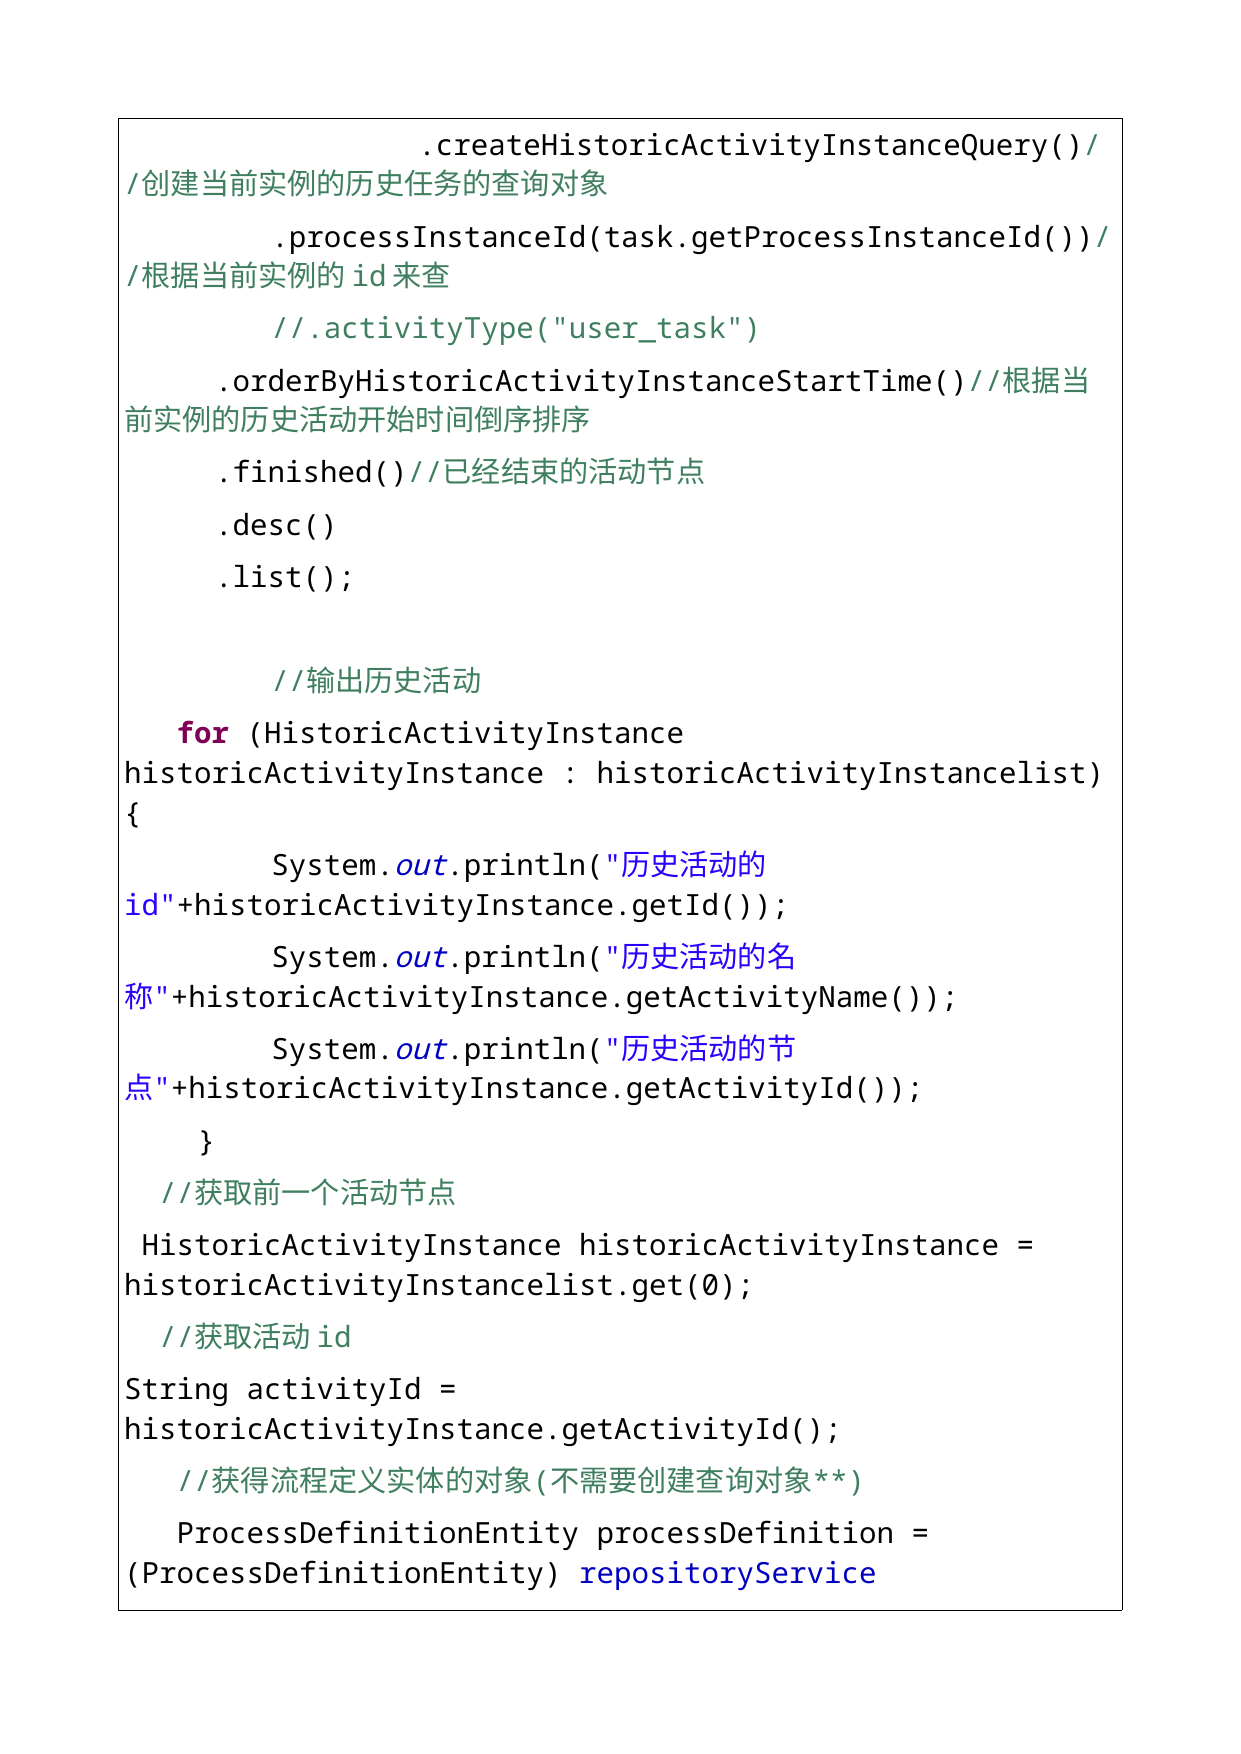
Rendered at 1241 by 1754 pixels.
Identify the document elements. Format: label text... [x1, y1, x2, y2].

table_header .createHistoricActivityInstanceQuery()//创建当前实例的历史任务的查询对象 .processInstanceId(task.getProcessInstanceId())//根据当前实例的id来查 //.activityType("user_task") .orderByHistoricActivityInstanceStartTime()//根据当前实例的历史活动开始时间倒序排序 .finished()//已经结束的活动节点 .desc() .list(); //输出历史活动 for (HistoricActivityInstance historicActivityInstance : historicActivityInstancelist) { System.out.println("历史活动的id"+historicActivityInstance.getId()); System.out.println("历史活动的名称"+historicActivityInstance.getActivityName()); System.out.println("历史活动的节点"+historicActivityInstance.getActivityId()); } //获取前一个活动节点 HistoricActivityInstance historicActivityInstance = historicActivityInstancelist.get(0); //获取活动id String activityId = historicActivityInstance.getActivityId(); //获得流程定义实体的对象(不需要创建查询对象**) ProcessDefinitionEntity processDefinition = (ProcessDefinitionEntity) repositoryService [119, 119, 1122, 1610]
